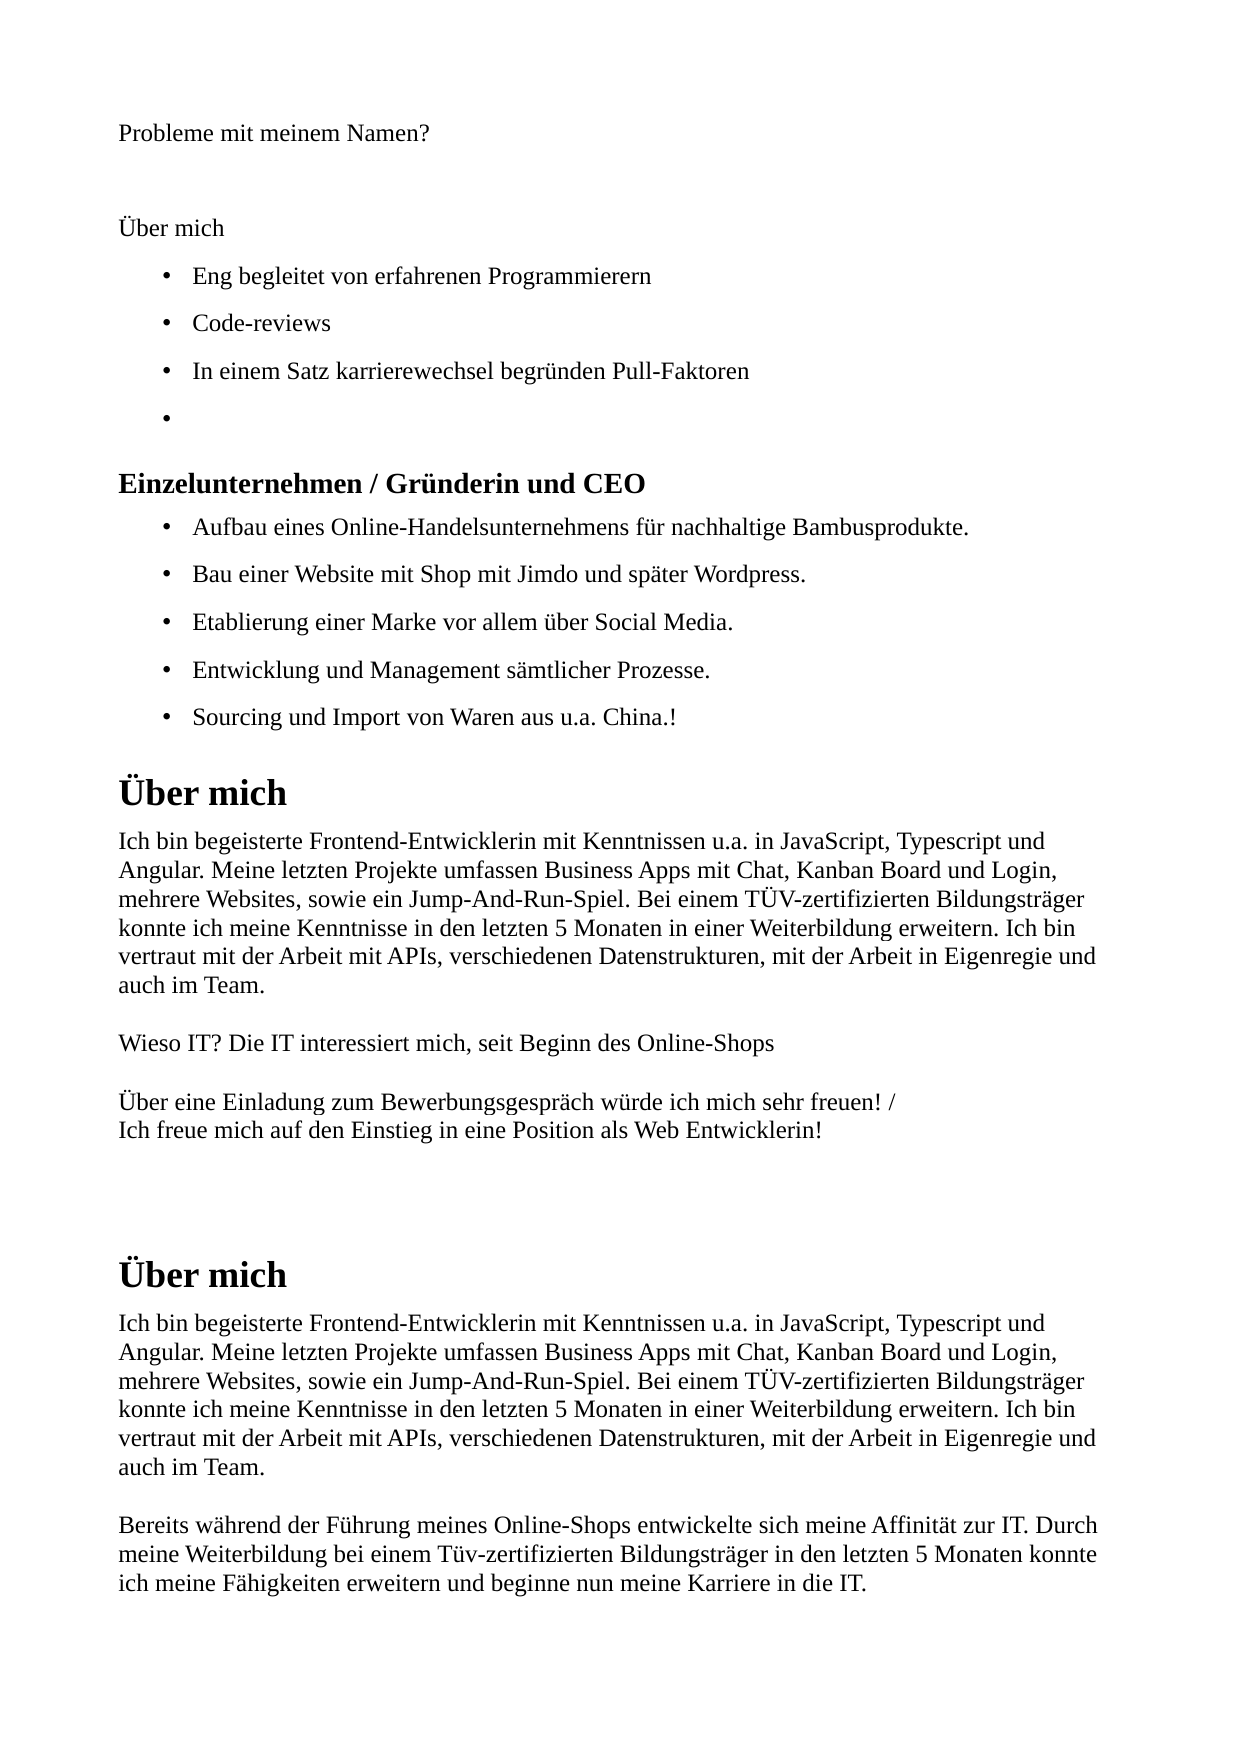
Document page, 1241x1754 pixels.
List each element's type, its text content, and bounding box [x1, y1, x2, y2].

list In einem Satz karrierewechsel begründen Pull-Faktoren [162, 356, 1122, 385]
subtitle Über mich [118, 771, 1122, 814]
list Aufbau eines Online-Handelsunternehmens für nachhaltige Bambusprodukte. [162, 512, 1122, 541]
list Etablierung einer Marke vor allem über Social Media. [162, 607, 1122, 636]
table_header Ich bin begeisterte Frontend-Entwicklerin mit Kenntnissen u.a. in JavaScript, Typescript und Angular. Meine letzten Projekte umfassen Business Apps mit Chat, Kanban Board und Login, mehrere Websites, sowie ein Jump-And-Run-Spiel. Bei einem TÜV-zertifizierten Bildungsträger konnte ich meine Kenntnisse in den letzten 5 Monaten in einer Weiterbildung erweitern. Ich bin vertraut mit der Arbeit mit APIs, verschiedenen Datenstrukturen, mit der Arbeit in Eigenregie und auch im Team. Wieso IT? Die IT interessiert mich, seit Beginn des Online-Shops Über eine Einladung zum Bewerbungsgespräch würde ich mich sehr freuen! / Ich freue mich auf den Einstieg in eine Position als Web Entwicklerin! Über mich Ich bin begeisterte Frontend-Entwicklerin mit Kenntnissen u.a. in JavaScript, Typescript und Angular. Meine letzten Projekte umfassen Business Apps mit Chat, Kanban Board und Login, mehrere Websites, sowie ein Jump-And-Run-Spiel. Bei einem TÜV-zertifizierten Bildungsträger konnte ich meine Kenntnisse in den letzten 5 Monaten in einer Weiterbildung erweitern. Ich bin vertraut mit der Arbeit mit APIs, verschiedenen Datenstrukturen, mit der Arbeit in Eigenregie und auch im Team. Bereits während der Führung meines Online-Shops entwickelte sich meine Affinität zur IT. Durch meine Weiterbildung bei einem Tüv-zertifizierten Bildungsträger in den letzten 5 Monaten konnte ich meine Fähigkeiten erweitern und beginne nun meine Karriere in die IT. [118, 826, 1122, 1626]
list Eng begleitet von erfahrenen Programmierern [162, 261, 1122, 290]
list Sourcing und Import von Waren aus u.a. China.! [162, 702, 1122, 731]
list Bau einer Website mit Shop mit Jimdo und später Wordpress. [162, 559, 1122, 588]
text Probleme mit meinem Namen? [118, 118, 1122, 147]
list Entwicklung und Management sämtlicher Prozesse. [162, 655, 1122, 683]
list Code-reviews [162, 308, 1122, 337]
subtitle Einzelunternehmen / Gründerin und CEO [118, 466, 1047, 499]
text Über mich [118, 213, 1122, 242]
